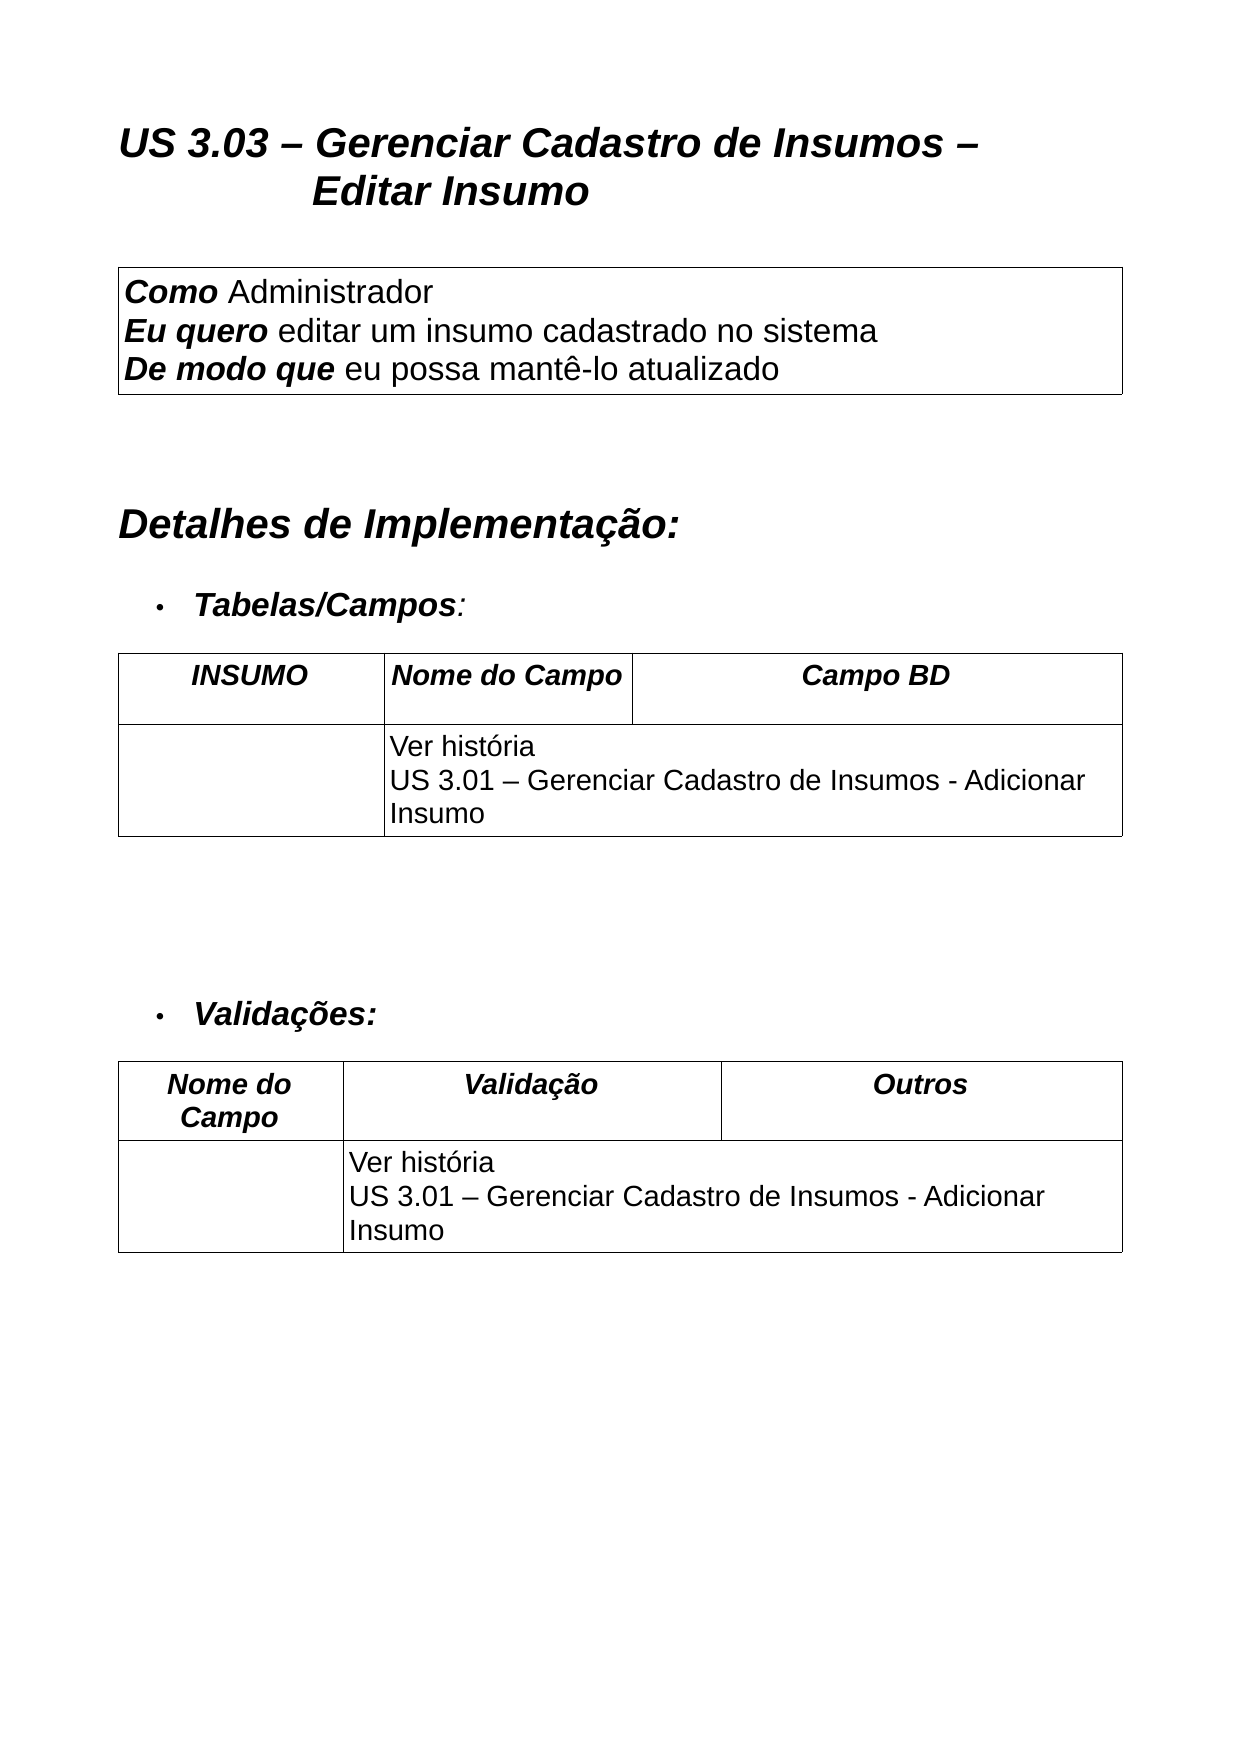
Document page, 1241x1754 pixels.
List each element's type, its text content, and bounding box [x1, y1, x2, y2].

text Editar Insumo [118, 166, 1122, 214]
table_header Campo BD [633, 654, 1122, 723]
table_header Como Administrador Eu quero editar um insumo cadastrado no sistema De modo que eu possa mantê-lo atualizado [119, 268, 1122, 393]
list Validações: [156, 994, 1122, 1032]
table_header Validação [344, 1062, 721, 1140]
text Detalhes de Implementação: [118, 499, 1122, 547]
table_cell [119, 725, 384, 836]
text US 3.03 – Gerenciar Cadastro de Insumos – [118, 118, 1122, 166]
table_cell Ver história US 3.01 – Gerenciar Cadastro de Insumos - Adicionar Insumo [344, 1141, 1122, 1252]
table_header INSUMO [119, 654, 384, 723]
table_header Nome do Campo [385, 654, 632, 723]
table_cell Ver história US 3.01 – Gerenciar Cadastro de Insumos - Adicionar Insumo [385, 725, 1122, 836]
table_cell [119, 1141, 343, 1252]
list Tabelas/Campos: [156, 585, 1122, 653]
table_header Outros [722, 1062, 1122, 1140]
table_header Nome do Campo [119, 1062, 343, 1140]
